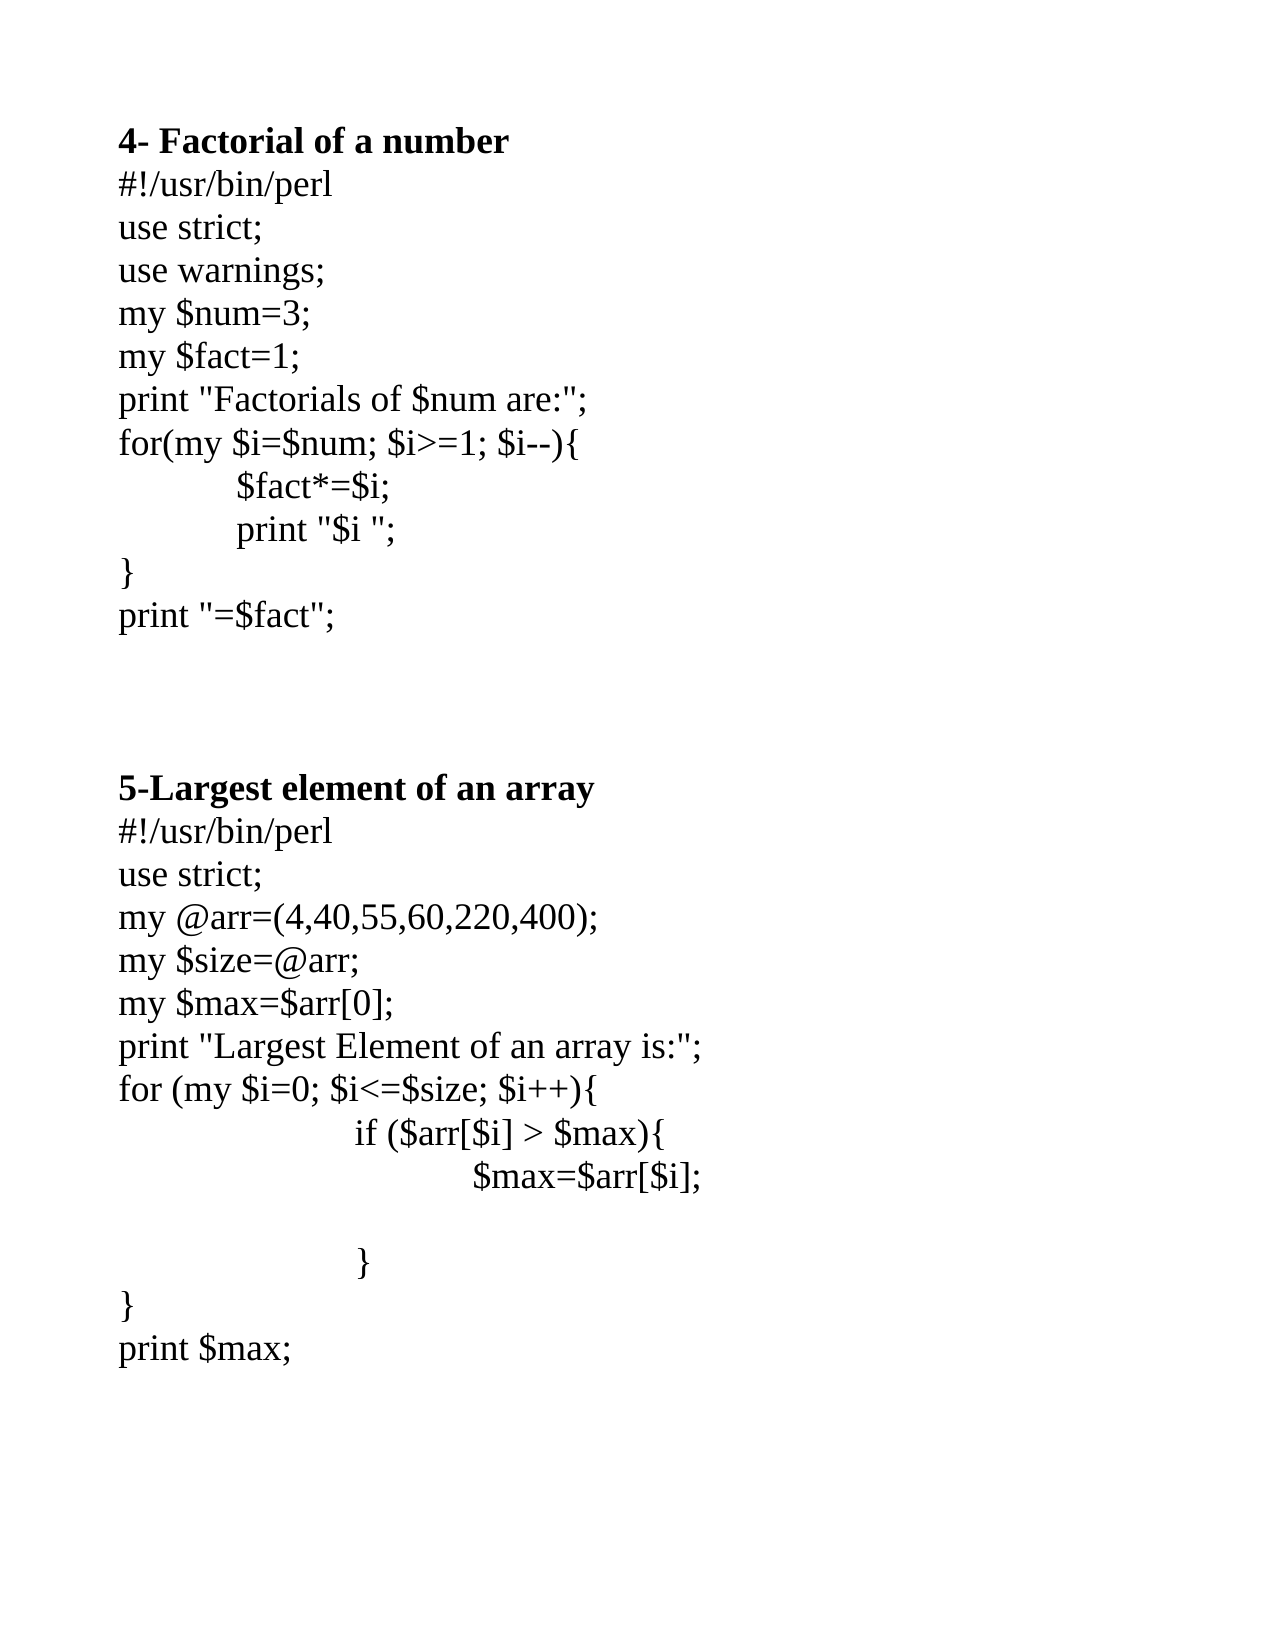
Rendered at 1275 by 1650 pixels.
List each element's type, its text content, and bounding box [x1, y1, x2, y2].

text } [118, 1239, 1275, 1282]
text print "Largest Element of an array is:"; [118, 1024, 1275, 1067]
text print "Factorials of $num are:"; [118, 377, 1275, 420]
text print "$i "; [118, 506, 1275, 549]
text my $num=3; [118, 291, 1275, 334]
text my $size=@arr; [118, 937, 1275, 981]
text use warnings; [118, 247, 1275, 291]
text print "=$fact"; [118, 592, 1275, 636]
text for(my $i=$num; $i>=1; $i--){ [118, 420, 1275, 463]
text my $max=$arr[0]; [118, 981, 1275, 1024]
text #!/usr/bin/perl [118, 808, 1275, 851]
text my $fact=1; [118, 334, 1275, 377]
text my @arr=(4,40,55,60,220,400); [118, 894, 1275, 937]
text 4- Factorial of a number [118, 118, 1275, 161]
text } [118, 549, 1275, 592]
text } [118, 1282, 1275, 1326]
text $fact*=$i; [118, 463, 1275, 506]
text print $max; [118, 1326, 1275, 1369]
text use strict; [118, 204, 1275, 247]
text #!/usr/bin/perl [118, 161, 1275, 204]
text $max=$arr[$i]; [118, 1153, 1275, 1196]
text for (my $i=0; $i<=$size; $i++){ [118, 1067, 1275, 1110]
text 5-Largest element of an array [118, 765, 1275, 808]
text if ($arr[$i] > $max){ [118, 1110, 1275, 1153]
text use strict; [118, 851, 1275, 894]
